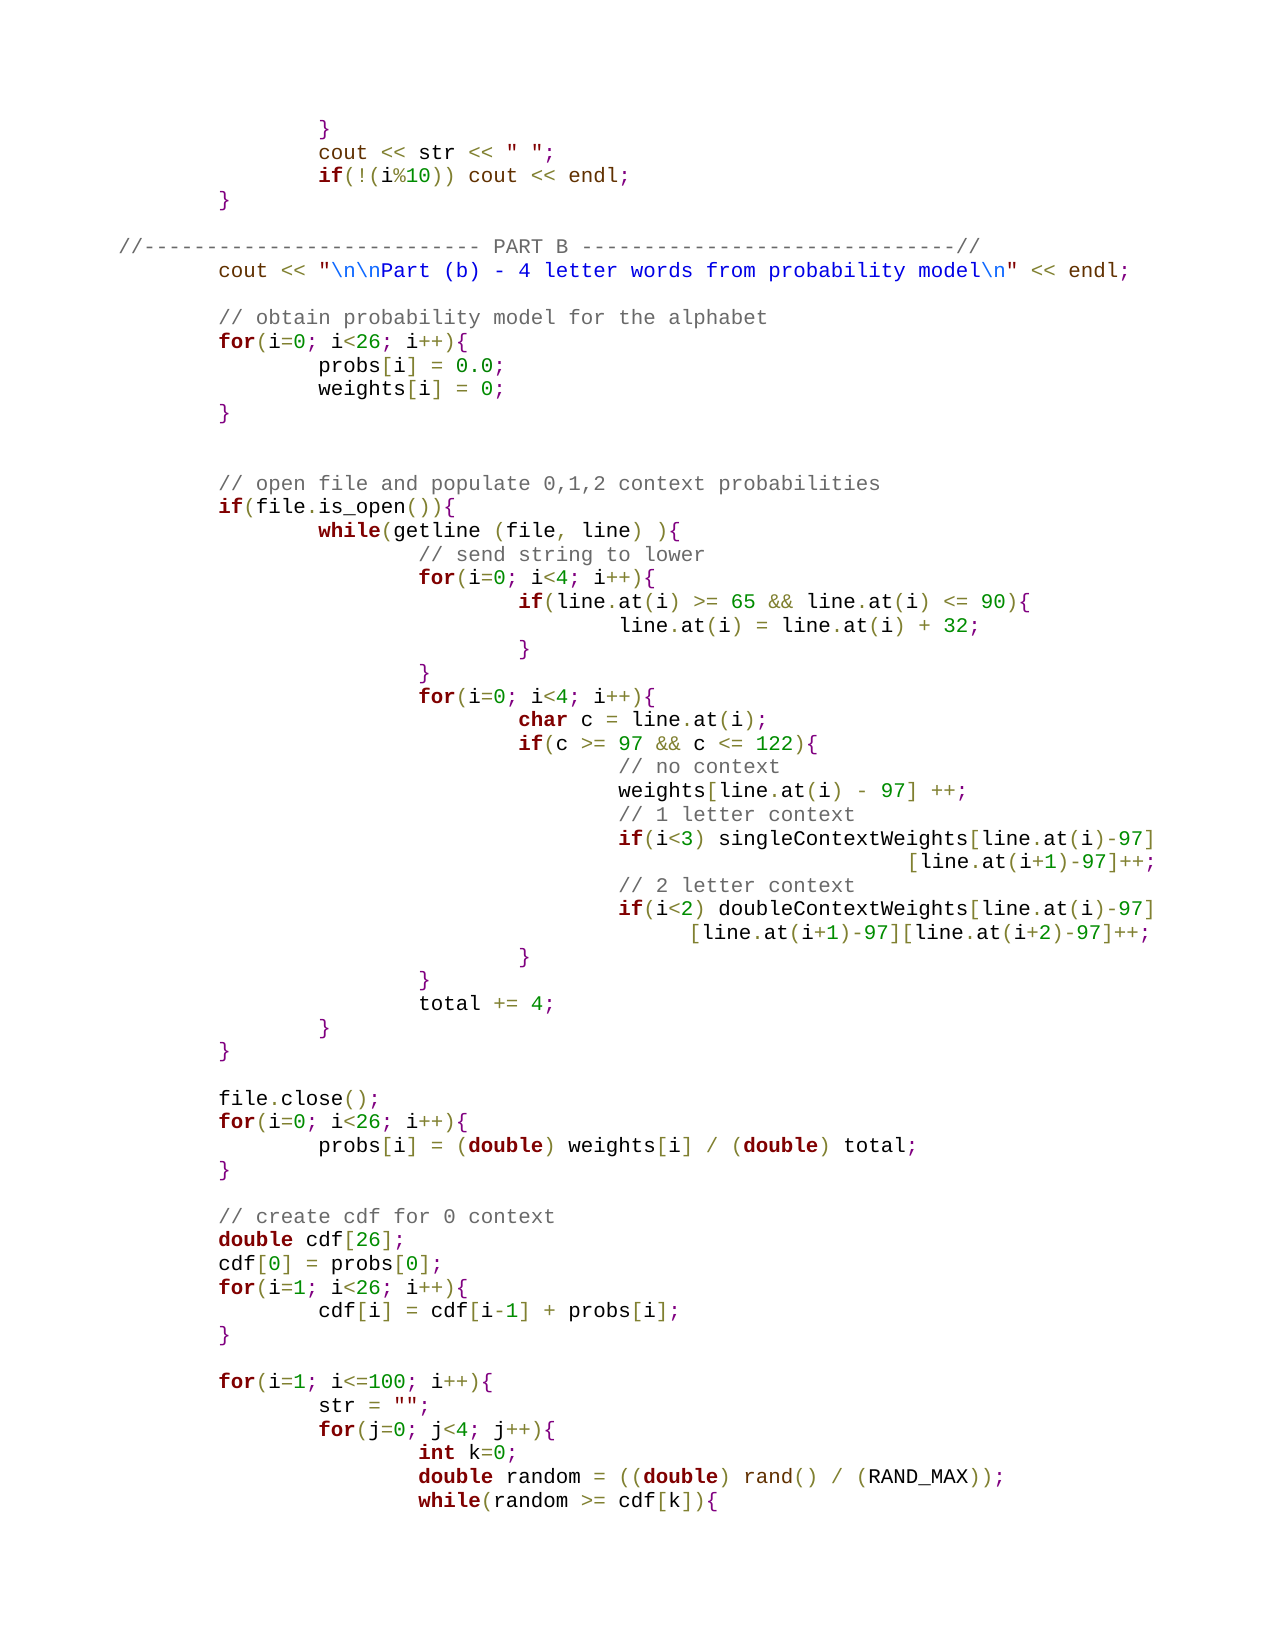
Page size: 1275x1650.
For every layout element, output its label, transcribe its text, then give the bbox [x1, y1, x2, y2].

text } [118, 1017, 1157, 1040]
text double cdf[26]; [118, 1229, 1157, 1253]
text for(i=0; i<26; i++){ [118, 1111, 1157, 1135]
text for(i=0; i<4; i++){ [118, 686, 1157, 709]
text file.close(); [118, 1088, 1157, 1111]
text } [118, 638, 1157, 662]
text if(c >= 97 && c <= 122){ [118, 733, 1157, 757]
text int k=0; [118, 1442, 1157, 1466]
text } [118, 1158, 1157, 1182]
text } [118, 189, 1157, 213]
text } [118, 402, 1157, 426]
text for(i=1; i<26; i++){ [118, 1277, 1157, 1300]
text // no context [118, 757, 1157, 780]
text cdf[0] = probs[0]; [118, 1253, 1157, 1277]
text weights[i] = 0; [118, 378, 1157, 402]
text // 2 letter context [118, 875, 1157, 898]
text cdf[i] = cdf[i-1] + probs[i]; [118, 1300, 1157, 1324]
text if(line.at(i) >= 65 && line.at(i) <= 90){ [118, 591, 1157, 615]
text if(file.is_open()){ [118, 496, 1157, 520]
text total += 4; [118, 993, 1157, 1017]
text } [118, 118, 1157, 142]
text line.at(i) = line.at(i) + 32; [118, 615, 1157, 638]
text } [118, 662, 1157, 686]
text // open file and populate 0,1,2 context probabilities [118, 473, 1157, 496]
text weights[line.at(i) - 97] ++; [118, 780, 1157, 804]
text if(!(i%10)) cout << endl; [118, 165, 1157, 189]
text for(j=0; j<4; j++){ [118, 1419, 1157, 1442]
text str = ""; [118, 1395, 1157, 1419]
text } [118, 1040, 1157, 1064]
text for(i=0; i<26; i++){ [118, 331, 1157, 354]
text double random = ((double) rand() / (RAND_MAX)); [118, 1466, 1157, 1489]
text while(random >= cdf[k]){ [118, 1489, 1157, 1513]
text } [118, 946, 1157, 969]
text //--------------------------- PART B ------------------------------// [118, 236, 1157, 260]
text if(i<2) doubleContextWeights[line.at(i)-97] [line.at(i+1)-97][line.at(i+2)-97]++; [118, 898, 1157, 946]
text } [118, 969, 1157, 993]
text cout << str << " "; [118, 142, 1157, 165]
text probs[i] = (double) weights[i] / (double) total; [118, 1135, 1157, 1158]
text if(i<3) singleContextWeights[line.at(i)-97] [line.at(i+1)-97]++; [118, 827, 1157, 875]
text char c = line.at(i); [118, 709, 1157, 733]
text // send string to lower [118, 544, 1157, 567]
text // 1 letter context [118, 804, 1157, 827]
text for(i=1; i<=100; i++){ [118, 1371, 1157, 1395]
text // create cdf for 0 context [118, 1206, 1157, 1229]
text for(i=0; i<4; i++){ [118, 567, 1157, 591]
text probs[i] = 0.0; [118, 354, 1157, 378]
text // obtain probability model for the alphabet [118, 307, 1157, 331]
text while(getline (file, line) ){ [118, 520, 1157, 544]
text } [118, 1324, 1157, 1348]
text cout << "\n\nPart (b) - 4 letter words from probability model\n" << endl; [118, 260, 1157, 284]
